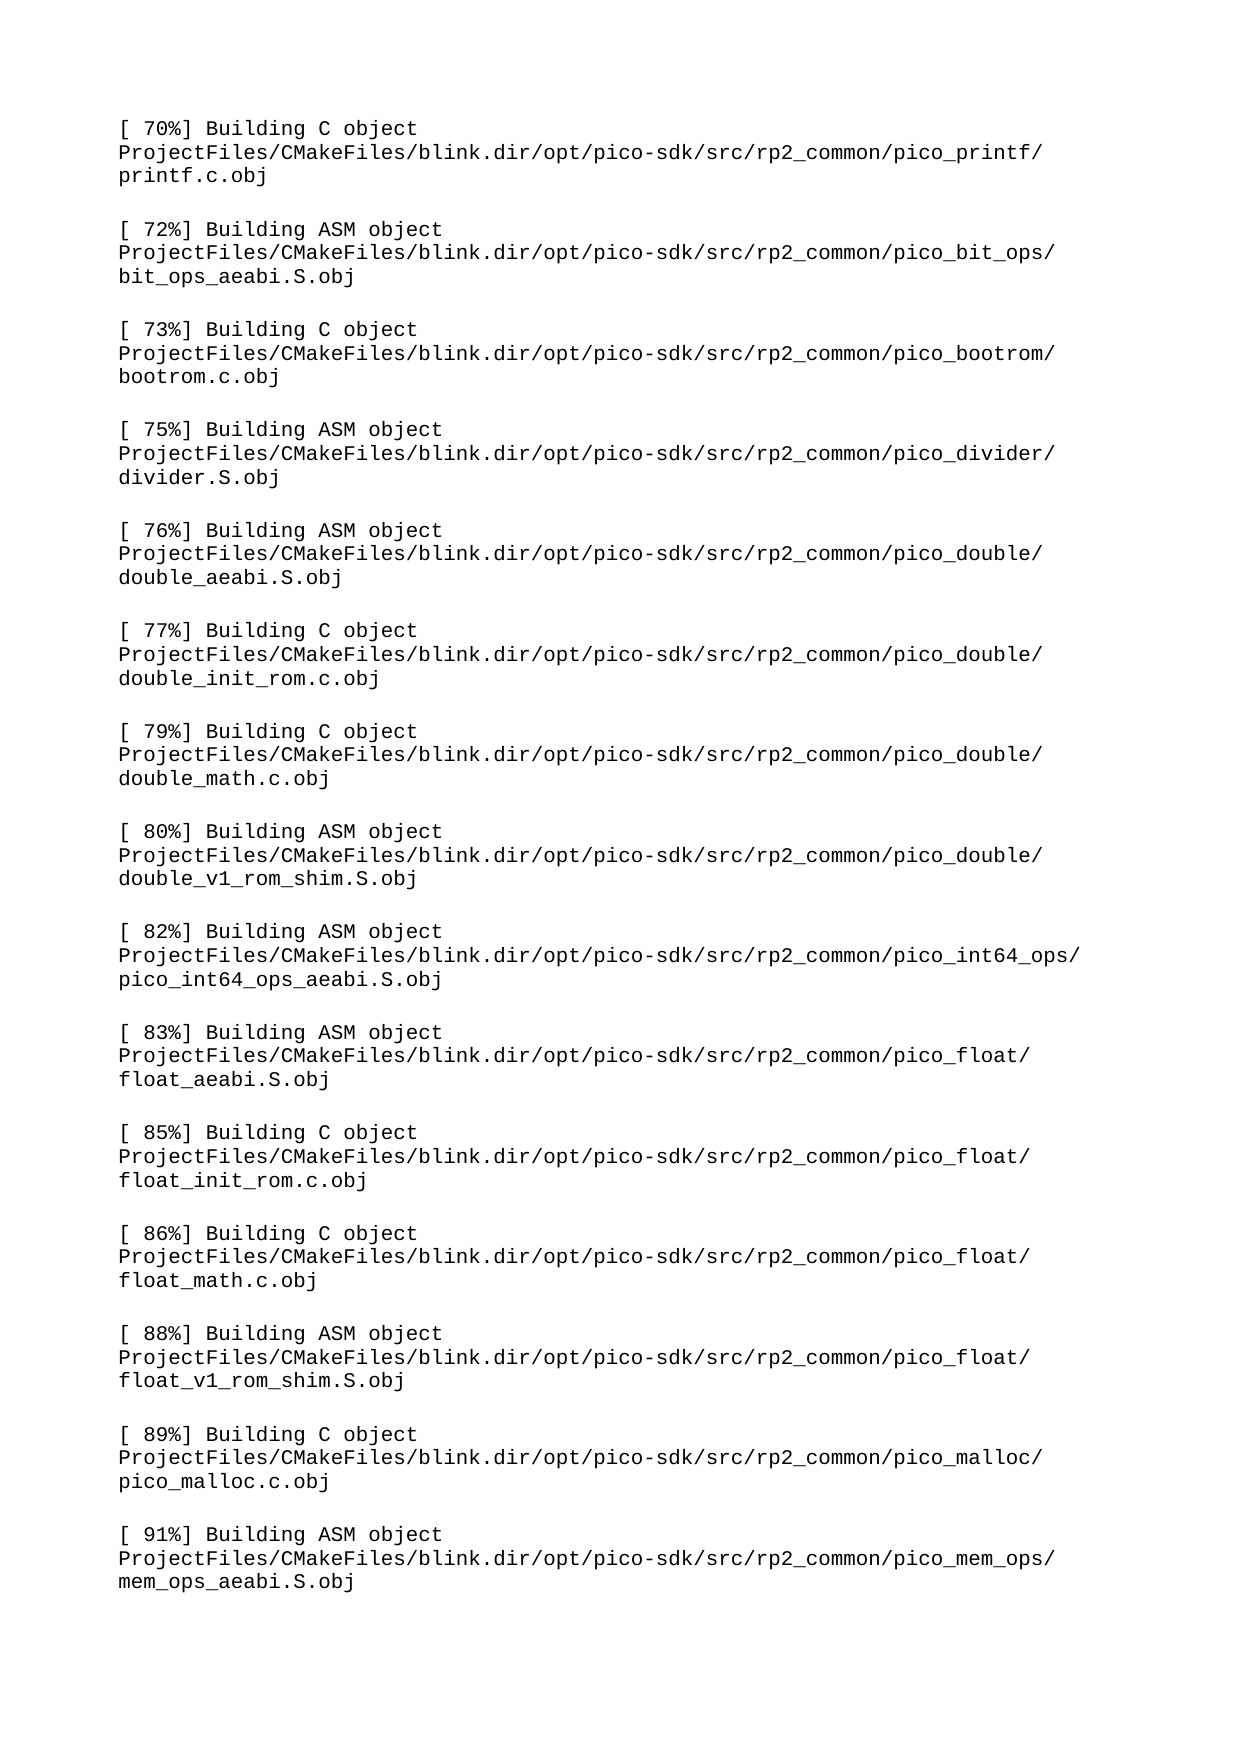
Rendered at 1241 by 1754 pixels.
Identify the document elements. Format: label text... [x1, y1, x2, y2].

text [ 76%] Building ASM object ProjectFiles/CMakeFiles/blink.dir/opt/pico-sdk/src/rp2_common/pico_double/double_aeabi.S.obj [118, 520, 1122, 591]
text [ 83%] Building ASM object ProjectFiles/CMakeFiles/blink.dir/opt/pico-sdk/src/rp2_common/pico_float/float_aeabi.S.obj [118, 1022, 1122, 1093]
text [ 79%] Building C object ProjectFiles/CMakeFiles/blink.dir/opt/pico-sdk/src/rp2_common/pico_double/double_math.c.obj [118, 721, 1122, 792]
text [ 85%] Building C object ProjectFiles/CMakeFiles/blink.dir/opt/pico-sdk/src/rp2_common/pico_float/float_init_rom.c.obj [118, 1122, 1122, 1193]
text [ 80%] Building ASM object ProjectFiles/CMakeFiles/blink.dir/opt/pico-sdk/src/rp2_common/pico_double/double_v1_rom_shim.S.obj [118, 821, 1122, 892]
text [ 91%] Building ASM object ProjectFiles/CMakeFiles/blink.dir/opt/pico-sdk/src/rp2_common/pico_mem_ops/mem_ops_aeabi.S.obj [118, 1524, 1122, 1595]
text [ 75%] Building ASM object ProjectFiles/CMakeFiles/blink.dir/opt/pico-sdk/src/rp2_common/pico_divider/divider.S.obj [118, 419, 1122, 490]
text [ 88%] Building ASM object ProjectFiles/CMakeFiles/blink.dir/opt/pico-sdk/src/rp2_common/pico_float/float_v1_rom_shim.S.obj [118, 1323, 1122, 1394]
text [ 73%] Building C object ProjectFiles/CMakeFiles/blink.dir/opt/pico-sdk/src/rp2_common/pico_bootrom/bootrom.c.obj [118, 319, 1122, 390]
text [ 77%] Building C object ProjectFiles/CMakeFiles/blink.dir/opt/pico-sdk/src/rp2_common/pico_double/double_init_rom.c.obj [118, 620, 1122, 691]
text [ 86%] Building C object ProjectFiles/CMakeFiles/blink.dir/opt/pico-sdk/src/rp2_common/pico_float/float_math.c.obj [118, 1223, 1122, 1294]
text [ 82%] Building ASM object ProjectFiles/CMakeFiles/blink.dir/opt/pico-sdk/src/rp2_common/pico_int64_ops/pico_int64_ops_aeabi.S.obj [118, 921, 1122, 992]
text [ 70%] Building C object ProjectFiles/CMakeFiles/blink.dir/opt/pico-sdk/src/rp2_common/pico_printf/printf.c.obj [118, 118, 1122, 189]
text [ 72%] Building ASM object ProjectFiles/CMakeFiles/blink.dir/opt/pico-sdk/src/rp2_common/pico_bit_ops/bit_ops_aeabi.S.obj [118, 218, 1122, 289]
text [ 89%] Building C object ProjectFiles/CMakeFiles/blink.dir/opt/pico-sdk/src/rp2_common/pico_malloc/pico_malloc.c.obj [118, 1423, 1122, 1494]
